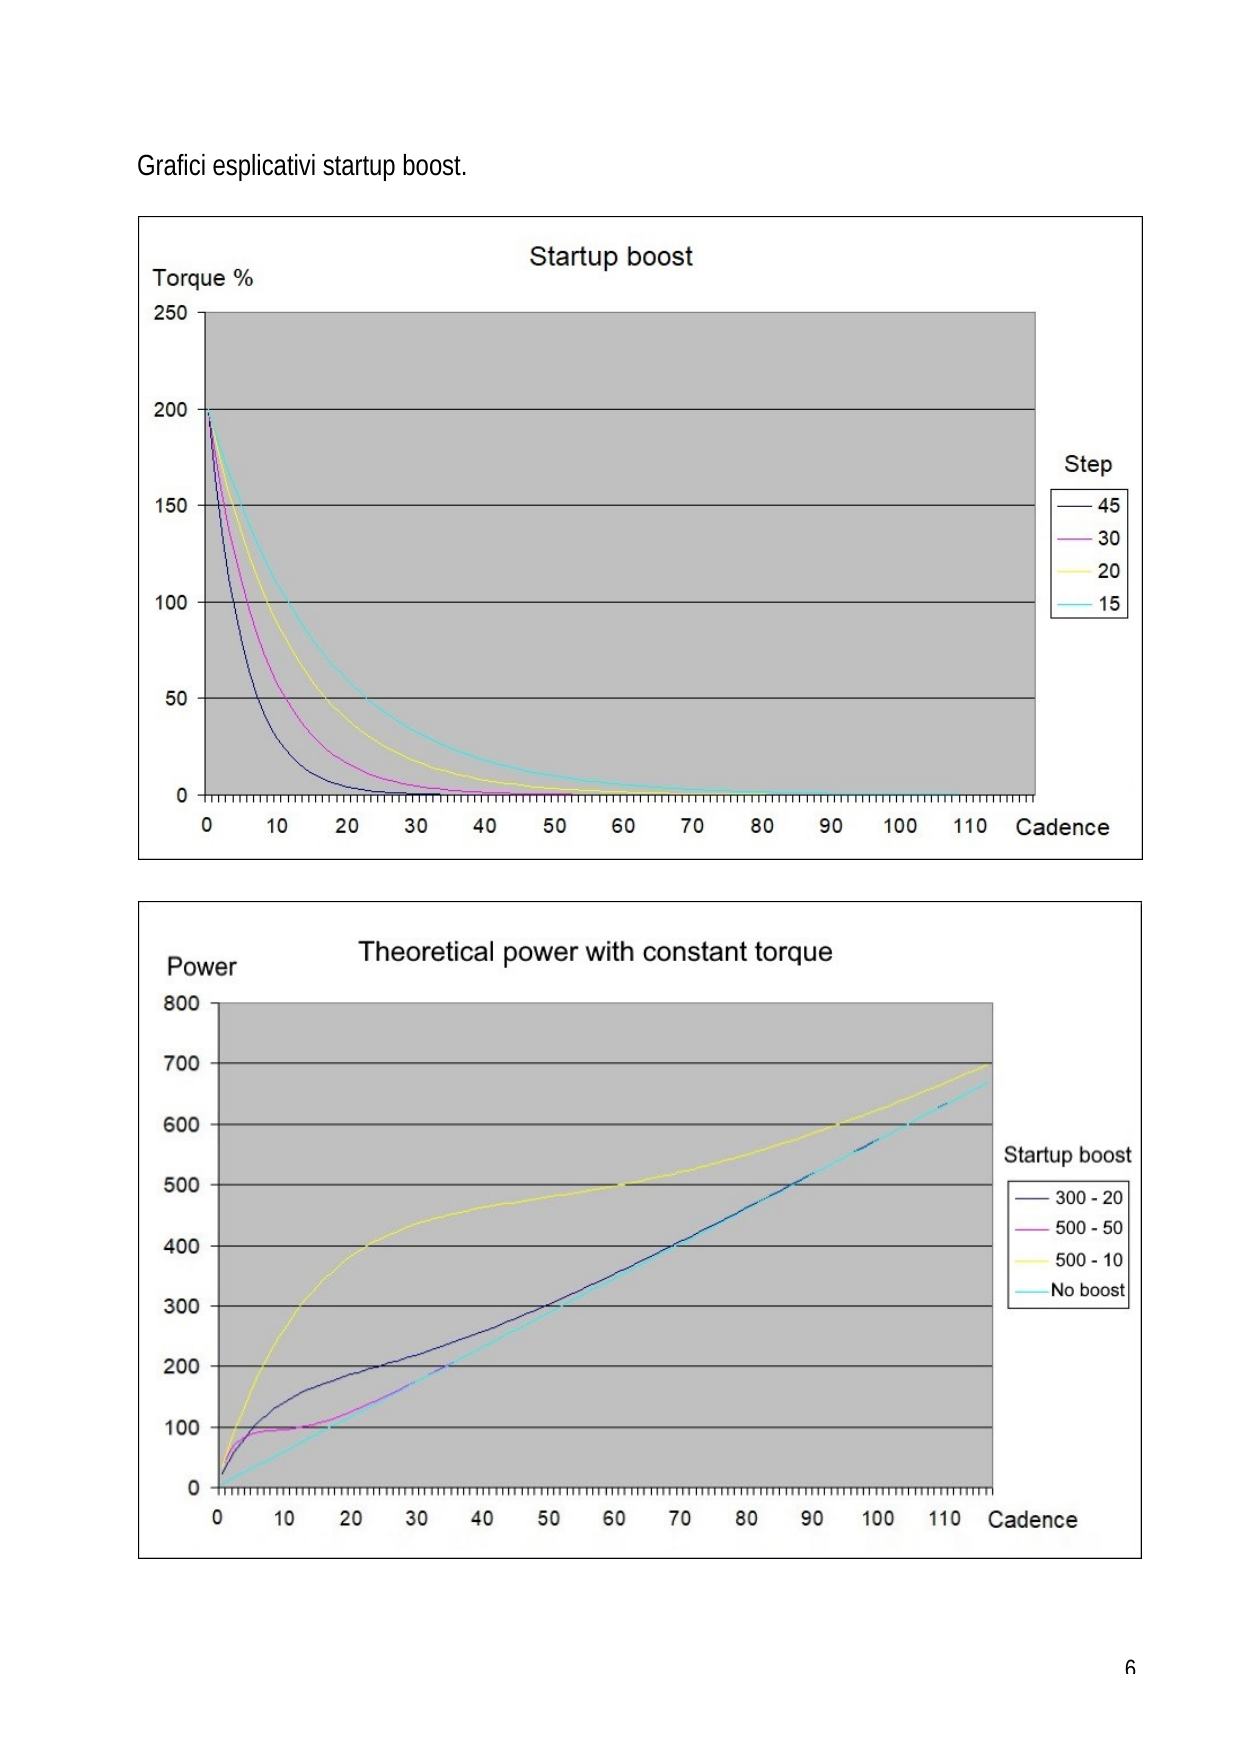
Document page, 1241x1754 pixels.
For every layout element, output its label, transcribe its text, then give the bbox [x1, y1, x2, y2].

picture [140, 216, 1141, 859]
picture [140, 901, 1141, 1559]
subtitle Grafici esplicativi startup boost. [137, 148, 1122, 181]
